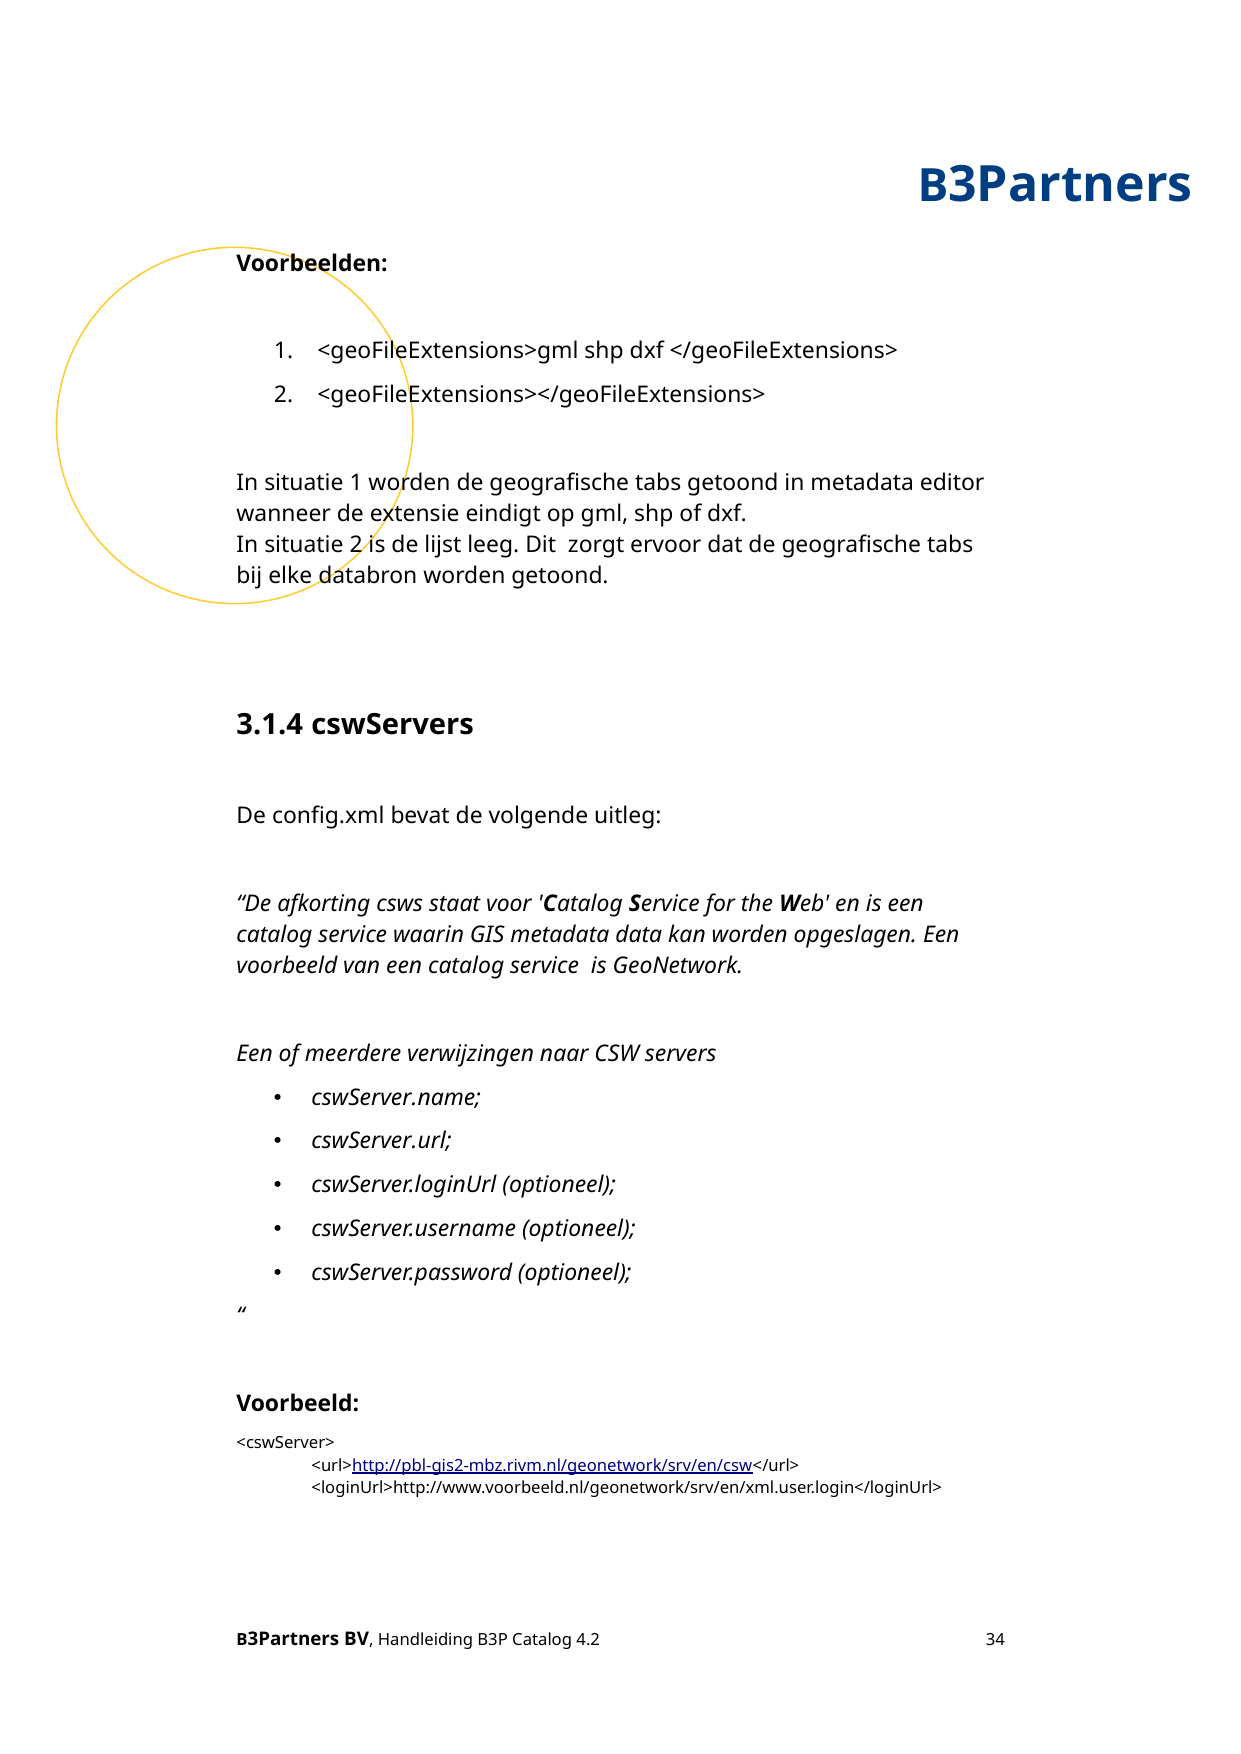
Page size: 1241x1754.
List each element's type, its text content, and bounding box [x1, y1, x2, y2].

text In situatie 1 worden de geografische tabs getoond in metadata editor wanneer de extensie eindigt op gml, shp of dxf. In situatie 2 is de lijst leeg. Dit zorgt ervoor dat de geografische tabs bij elke databron worden getoond. [306, 466, 1004, 591]
list cswServer.password (optioneel); [274, 1255, 1004, 1287]
text Een of meerdere verwijzingen naar CSW servers [236, 1037, 1004, 1068]
text De config.xml bevat de volgende uitleg: [236, 799, 1004, 830]
text “ [236, 1299, 1004, 1330]
text Voorbeelden: [258, 247, 1004, 278]
text Voorbeeld: [236, 1387, 1004, 1418]
list <geoFileExtensions>gml shp dxf </geoFileExtensions> [390, 334, 1004, 366]
list <geoFileExtensions></geoFileExtensions> [408, 378, 1004, 409]
text “De afkorting csws staat voor 'Catalog Service for the Web' en is een catalog service waarin GIS metadata data kan worden opgeslagen. Een voorbeeld van een catalog service is GeoNetwork. [236, 887, 1004, 980]
list cswServer.url; [274, 1124, 1004, 1155]
text <cswServer> <url>http://pbl-gis2-mbz.rivm.nl/geonetwork/srv/en/csw</url> <loginUrl>http://www.voorbeeld.nl/geonetwork/srv/en/xml.user.login</loginUrl> [236, 1430, 1004, 1498]
list cswServer.name; [274, 1080, 1004, 1112]
subtitle cswServers [236, 703, 1004, 743]
list cswServer.loginUrl (optioneel); [274, 1168, 1004, 1199]
list cswServer.username (optioneel); [274, 1212, 1004, 1243]
